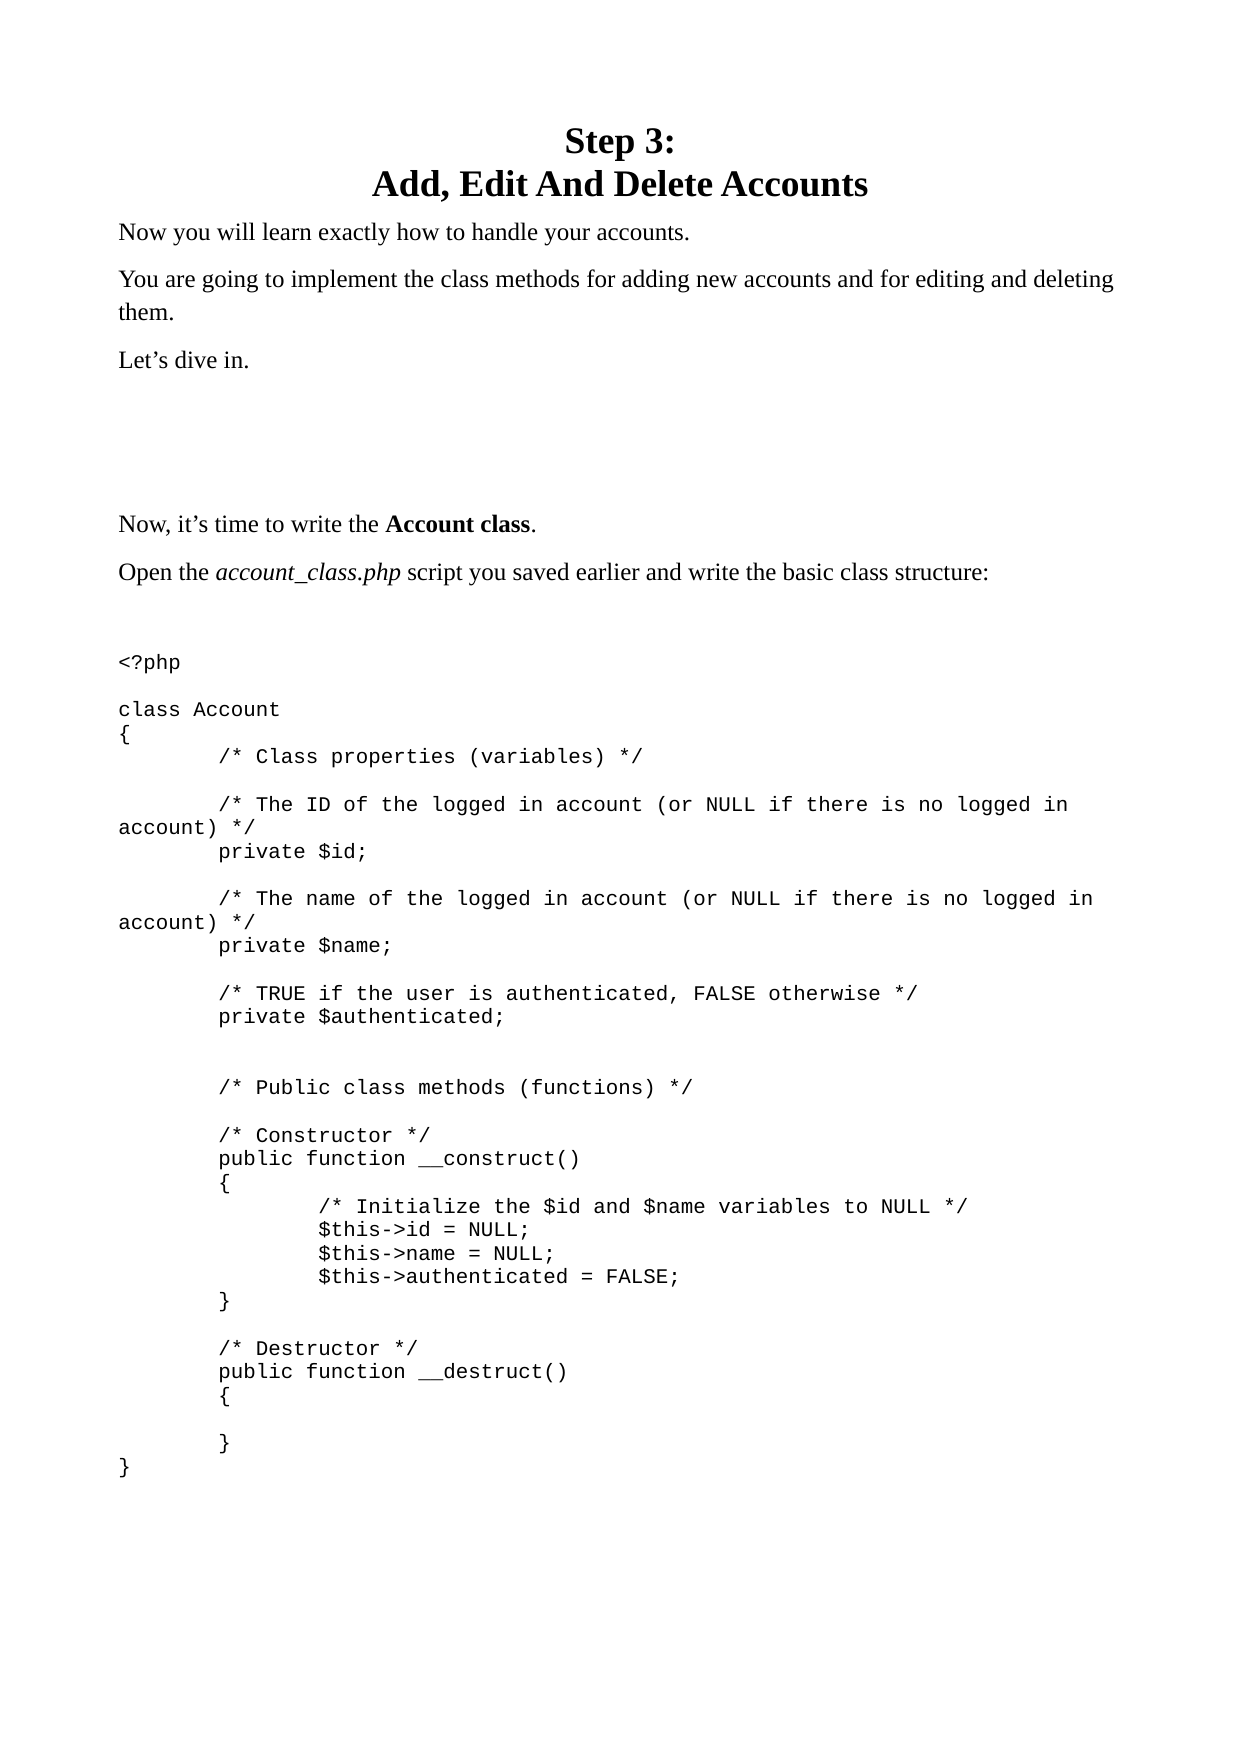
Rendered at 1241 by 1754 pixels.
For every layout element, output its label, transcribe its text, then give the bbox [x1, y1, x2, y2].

text /* Constructor */ [118, 1125, 1122, 1148]
text } [118, 1432, 1122, 1456]
text public function __construct() [118, 1148, 1122, 1172]
text <?php [118, 652, 1122, 675]
text $this->name = NULL; [118, 1243, 1122, 1267]
text } [118, 1456, 1122, 1479]
text /* The ID of the logged in account (or NULL if there is no logged in account) */ [118, 794, 1122, 841]
text class Account [118, 699, 1122, 723]
text $this->id = NULL; [118, 1219, 1122, 1243]
text private $authenticated; [118, 1006, 1122, 1030]
text $this->authenticated = FALSE; [118, 1267, 1122, 1290]
text Now, it’s time to write the Account class. [118, 509, 1122, 538]
text { [118, 1385, 1122, 1408]
text { [118, 723, 1122, 746]
text Open the account_class.php script you saved earlier and write the basic class structure: [118, 557, 1122, 585]
text Now you will learn exactly how to handle your accounts. [118, 217, 1122, 246]
text private $id; [118, 841, 1122, 864]
text { [118, 1172, 1122, 1196]
text /* Public class methods (functions) */ [118, 1077, 1122, 1101]
text You are going to implement the class methods for adding new accounts and for editing and deleting them. [118, 264, 1122, 326]
text public function __destruct() [118, 1361, 1122, 1385]
text Let’s dive in. [118, 345, 1122, 374]
text /* Class properties (variables) */ [118, 746, 1122, 770]
subtitle Step 3: Add, Edit And Delete Accounts [118, 118, 1122, 204]
text private $name; [118, 936, 1122, 959]
text /* Destructor */ [118, 1337, 1122, 1361]
text /* TRUE if the user is authenticated, FALSE otherwise */ [118, 983, 1122, 1006]
text } [118, 1290, 1122, 1314]
text /* The name of the logged in account (or NULL if there is no logged in account) */ [118, 888, 1122, 936]
text /* Initialize the $id and $name variables to NULL */ [118, 1196, 1122, 1219]
